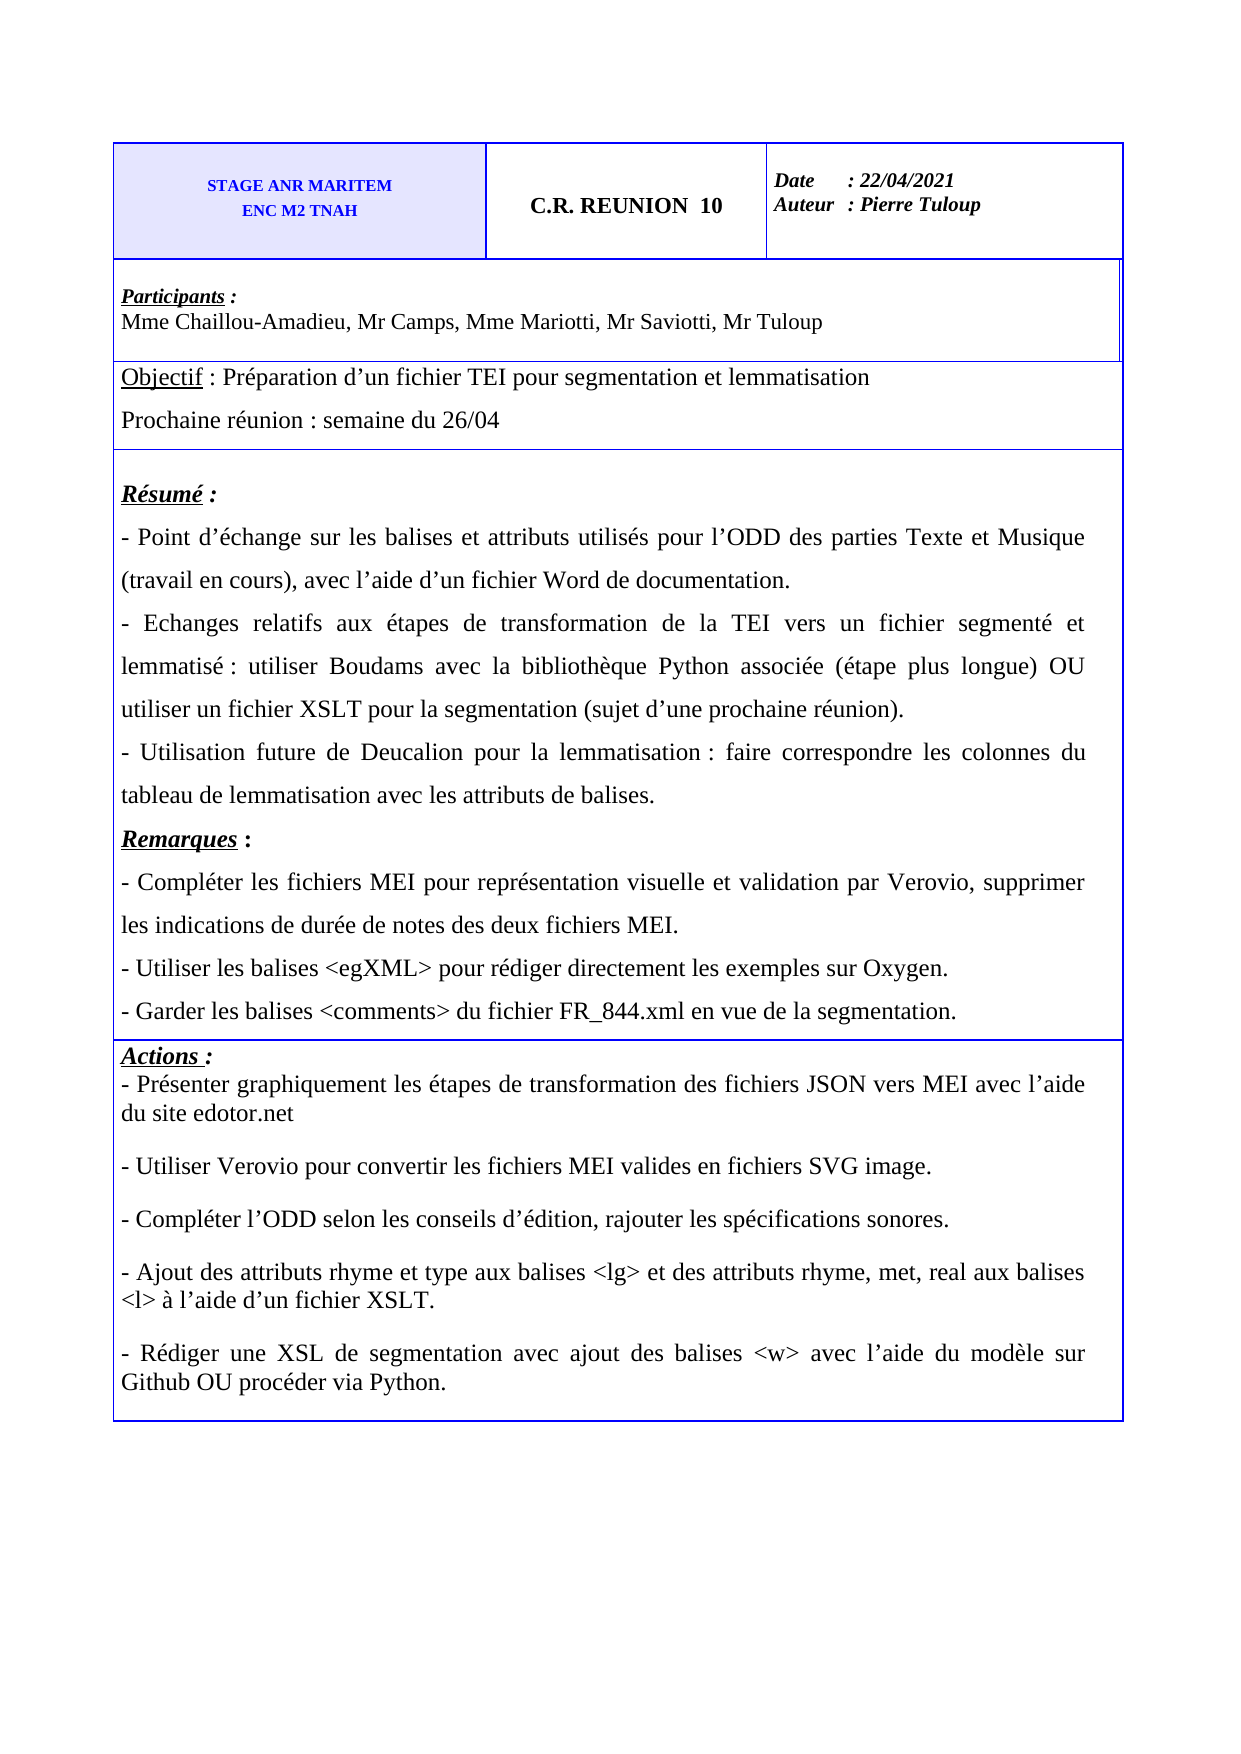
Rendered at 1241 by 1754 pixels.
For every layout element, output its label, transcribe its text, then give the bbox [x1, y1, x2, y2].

table_cell Actions : - Présenter graphiquement les étapes de transformation des fichiers JSON vers MEI avec l’aide du site edotor.net - Utiliser Verovio pour convertir les fichiers MEI valides en fichiers SVG image. - Compléter l’ODD selon les conseils d’édition, rajouter les spécifications sonores. - Ajout des attributs rhyme et type aux balises <lg> et des attributs rhyme, met, real aux balises <l> à l’aide d’un fichier XSLT. - Rédiger une XSL de segmentation avec ajout des balises <w> avec l’aide du modèle sur Github OU procéder via Python. [114, 1041, 1122, 1420]
table_cell Résumé : - Point d’échange sur les balises et attributs utilisés pour l’ODD des parties Texte et Musique (travail en cours), avec l’aide d’un fichier Word de documentation. - Echanges relatifs aux étapes de transformation de la TEI vers un fichier segmenté et lemmatisé : utiliser Boudams avec la bibliothèque Python associée (étape plus longue) OU utiliser un fichier XSLT pour la segmentation (sujet d’une prochaine réunion). - Utilisation future de Deucalion pour la lemmatisation : faire correspondre les colonnes du tableau de lemmatisation avec les attributs de balises. Remarques : - Compléter les fichiers MEI pour représentation visuelle et validation par Verovio, supprimer les indications de durée de notes des deux fichiers MEI. - Utiliser les balises <egXML> pour rédiger directement les exemples sur Oxygen. - Garder les balises <comments> du fichier FR_844.xml en vue de la segmentation. [114, 450, 1122, 1039]
table_cell Objectif : Préparation d’un fichier TEI pour segmentation et lemmatisation Prochaine réunion : semaine du 26/04 [114, 362, 1122, 448]
table_cell Participants : Mme Chaillou-Amadieu, Mr Camps, Mme Mariotti, Mr Saviotti, Mr Tuloup [114, 260, 1119, 361]
table_header Date : 22/04/2021 Auteur : Pierre Tuloup [767, 144, 1122, 258]
table_header C.R. REUNION 10 [487, 144, 766, 258]
table_header STAGE ANR MARITEM ENC M2 TNAH [114, 144, 485, 258]
